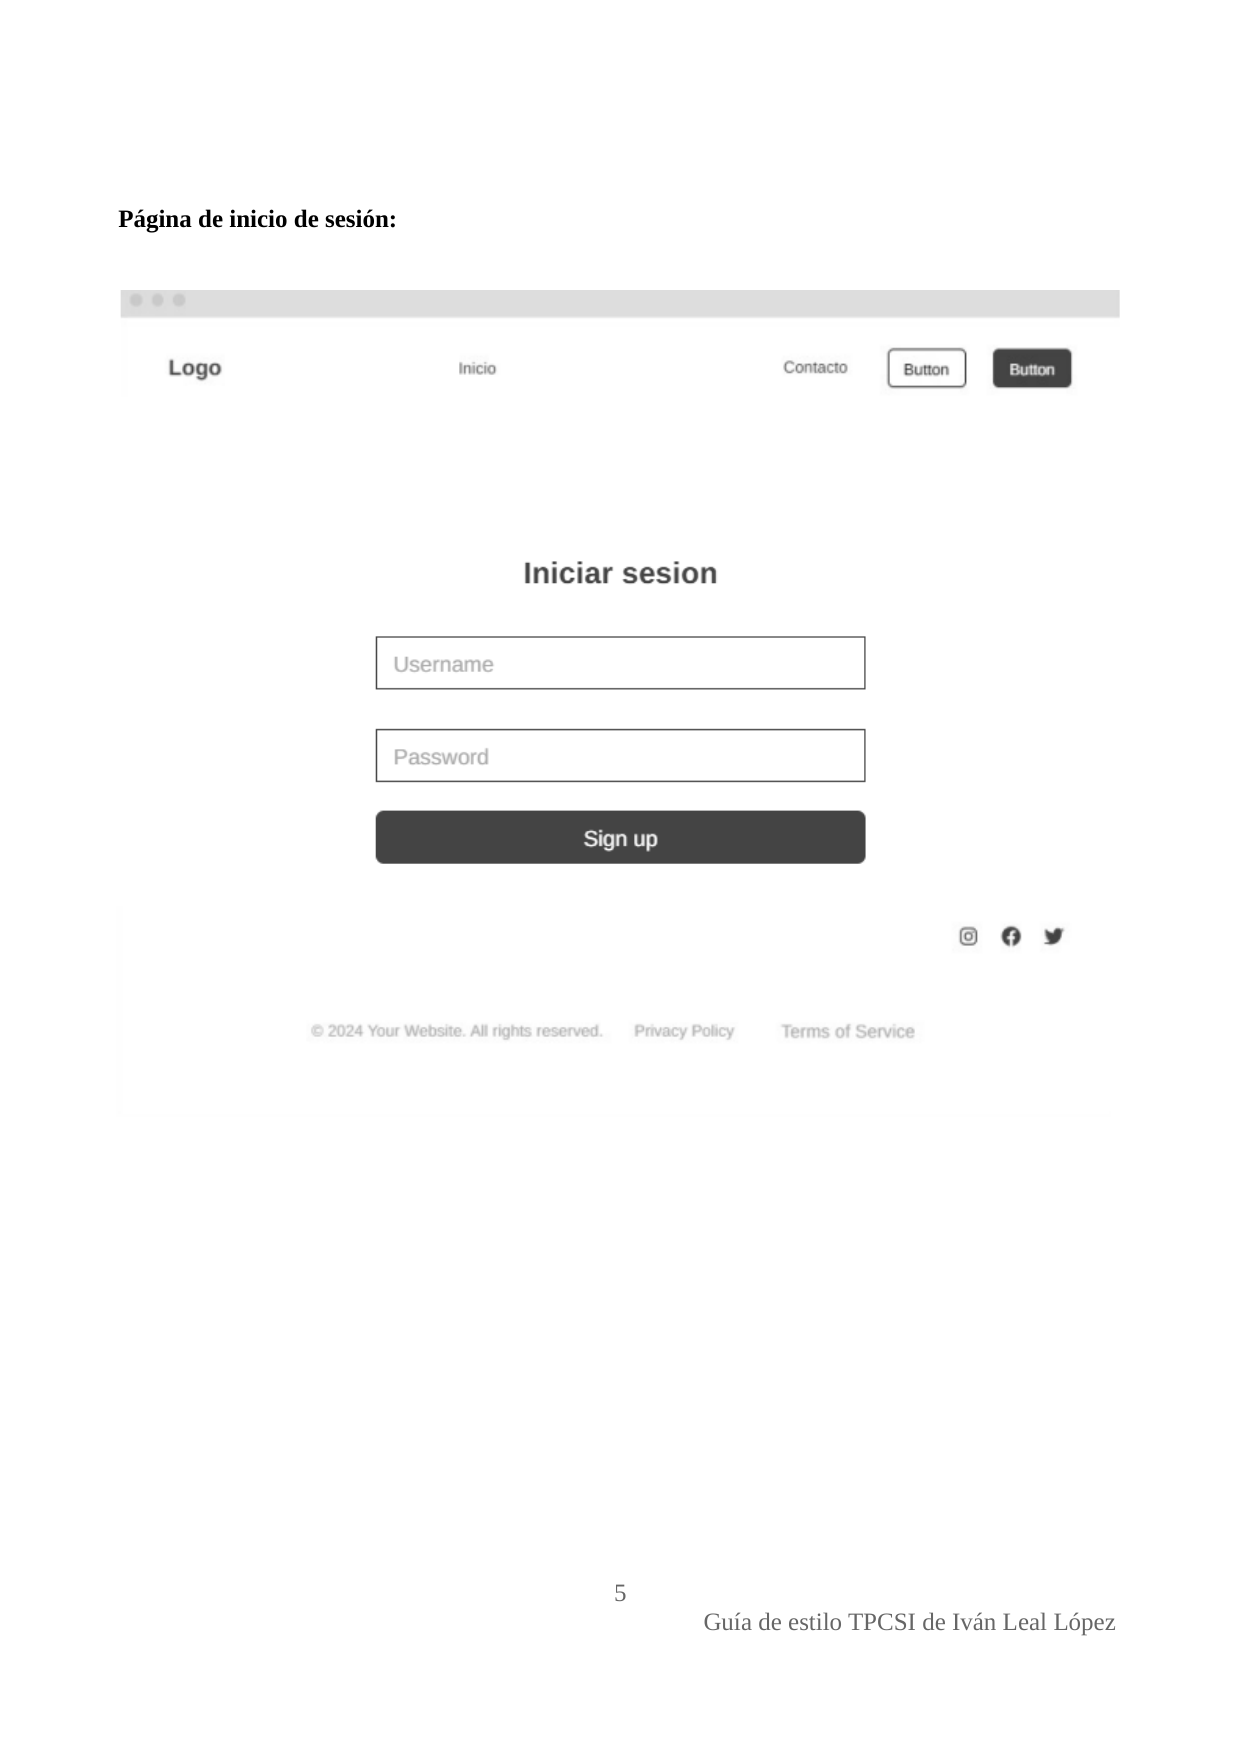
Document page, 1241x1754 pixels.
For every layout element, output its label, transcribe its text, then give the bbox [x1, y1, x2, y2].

picture [120, 290, 1120, 397]
text Página de inicio de sesión: [118, 204, 1122, 233]
picture [116, 906, 1112, 1117]
picture [327, 534, 883, 881]
